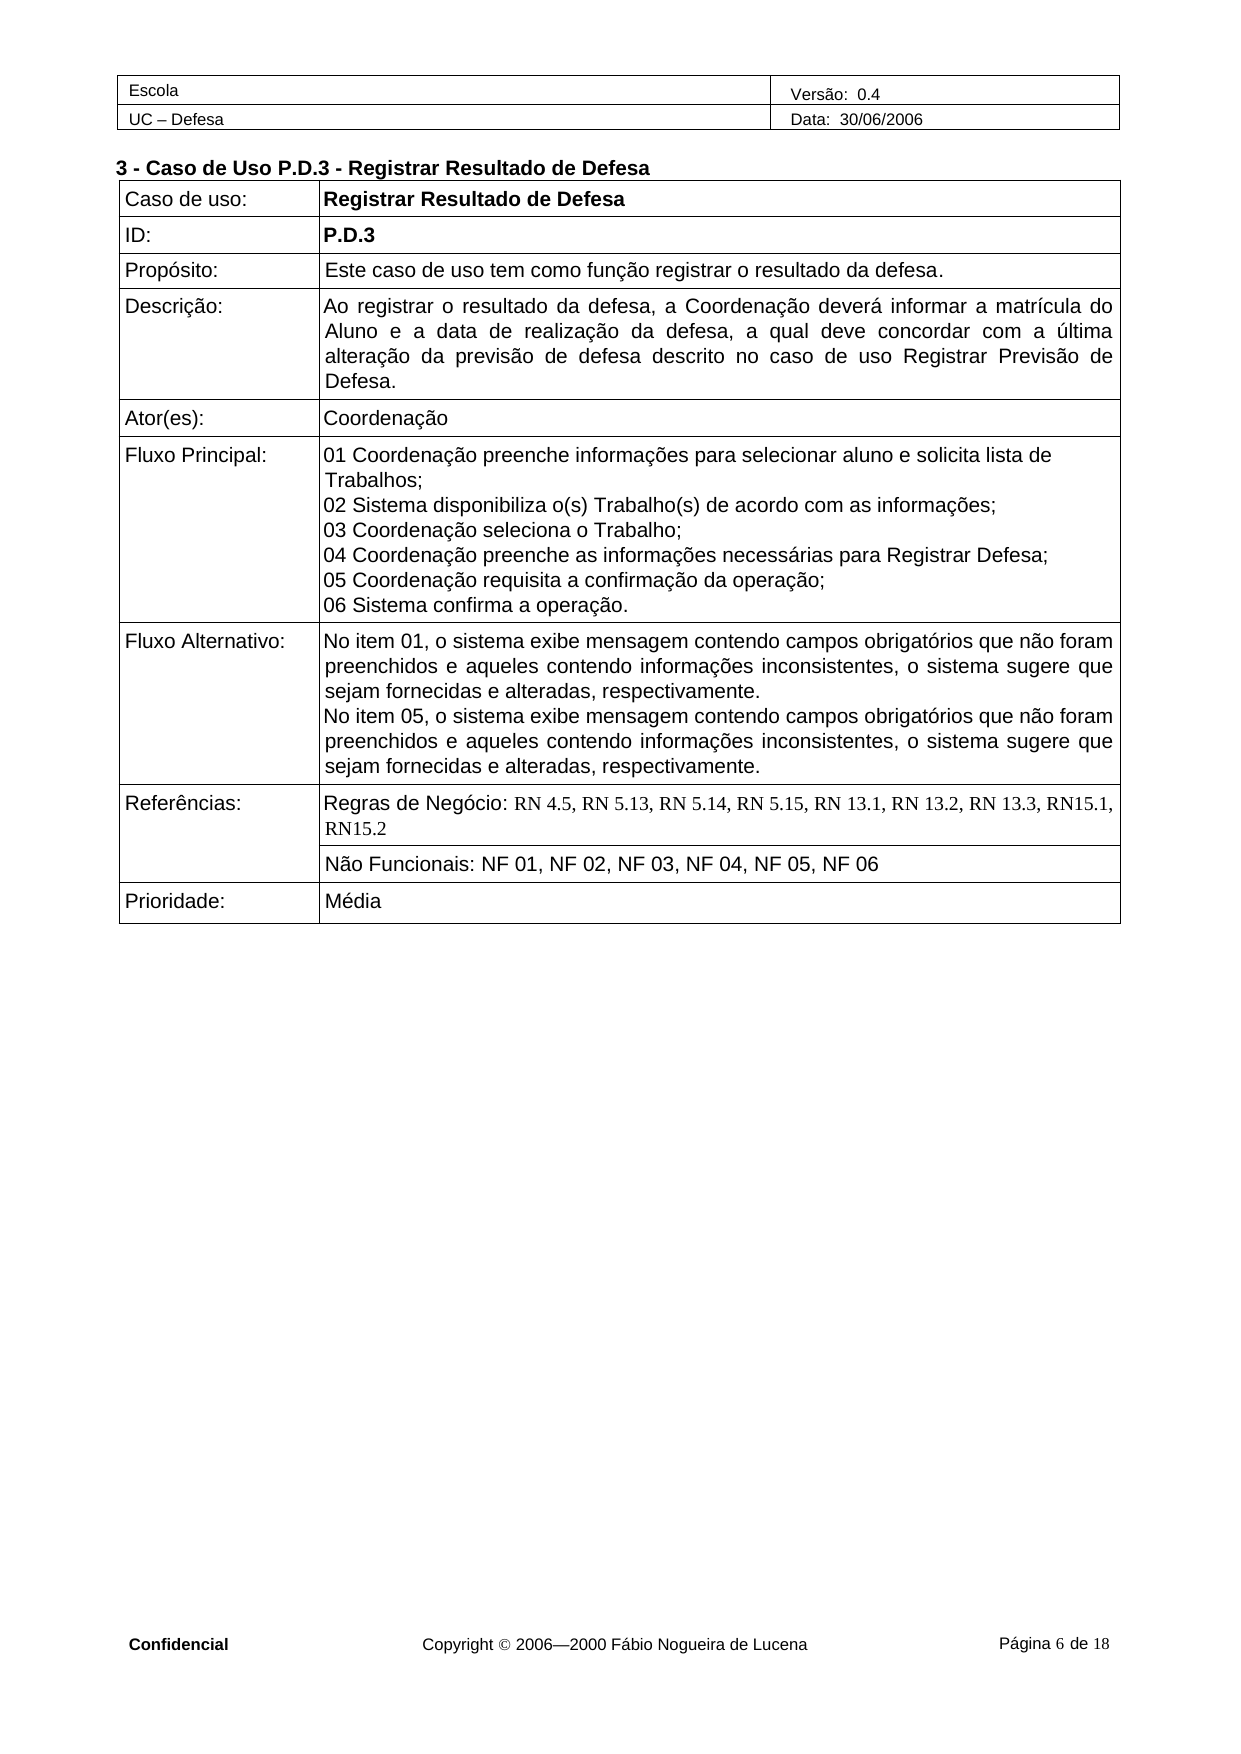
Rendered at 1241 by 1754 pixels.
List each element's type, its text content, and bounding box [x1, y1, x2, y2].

table_header Caso de uso: [120, 181, 319, 216]
table_cell P.D.3 [320, 217, 1120, 253]
table_cell Propósito: [120, 254, 319, 287]
table_cell Referências: [120, 785, 319, 882]
table_cell ID: [120, 217, 319, 253]
table_cell Descrição: [120, 289, 319, 399]
table_cell Este caso de uso tem como função registrar o resultado da defesa. [320, 254, 1120, 287]
table_cell Fluxo Alternativo: [120, 623, 319, 784]
table_cell Ator(es): [120, 400, 319, 436]
table_cell Coordenação [320, 400, 1120, 436]
table_header Regras de Negócio: RN 4.5, RN 5.13, RN 5.14, RN 5.15, RN 13.1, RN 13.2, RN 13.3, RN15.1, RN15.2 [320, 785, 1120, 845]
table_cell Média [320, 883, 1120, 922]
table_cell Não Funcionais: NF 01, NF 02, NF 03, NF 04, NF 05, NF 06 [320, 846, 1120, 882]
text 3 - Caso de Uso P.D.3 - Registrar Resultado de Defesa [116, 154, 1120, 179]
table_cell 01 Coordenação preenche informações para selecionar aluno e solicita lista de Trabalhos; 02 Sistema disponibiliza o(s) Trabalho(s) de acordo com as informações; 03 Coordenação seleciona o Trabalho; 04 Coordenação preenche as informações necessárias para Registrar Defesa; 05 Coordenação requisita a confirmação da operação; 06 Sistema confirma a operação. [320, 437, 1120, 622]
table_cell Ao registrar o resultado da defesa, a Coordenação deverá informar a matrícula do Aluno e a data de realização da defesa, a qual deve concordar com a última alteração da previsão de defesa descrito no caso de uso Registrar Previsão de Defesa. [320, 289, 1120, 399]
table_cell No item 01, o sistema exibe mensagem contendo campos obrigatórios que não foram preenchidos e aqueles contendo informações inconsistentes, o sistema sugere que sejam fornecidas e alteradas, respectivamente. No item 05, o sistema exibe mensagem contendo campos obrigatórios que não foram preenchidos e aqueles contendo informações inconsistentes, o sistema sugere que sejam fornecidas e alteradas, respectivamente. [320, 623, 1120, 784]
table_cell Prioridade: [120, 883, 319, 922]
table_cell Fluxo Principal: [120, 437, 319, 622]
table_header Registrar Resultado de Defesa [320, 181, 1120, 216]
